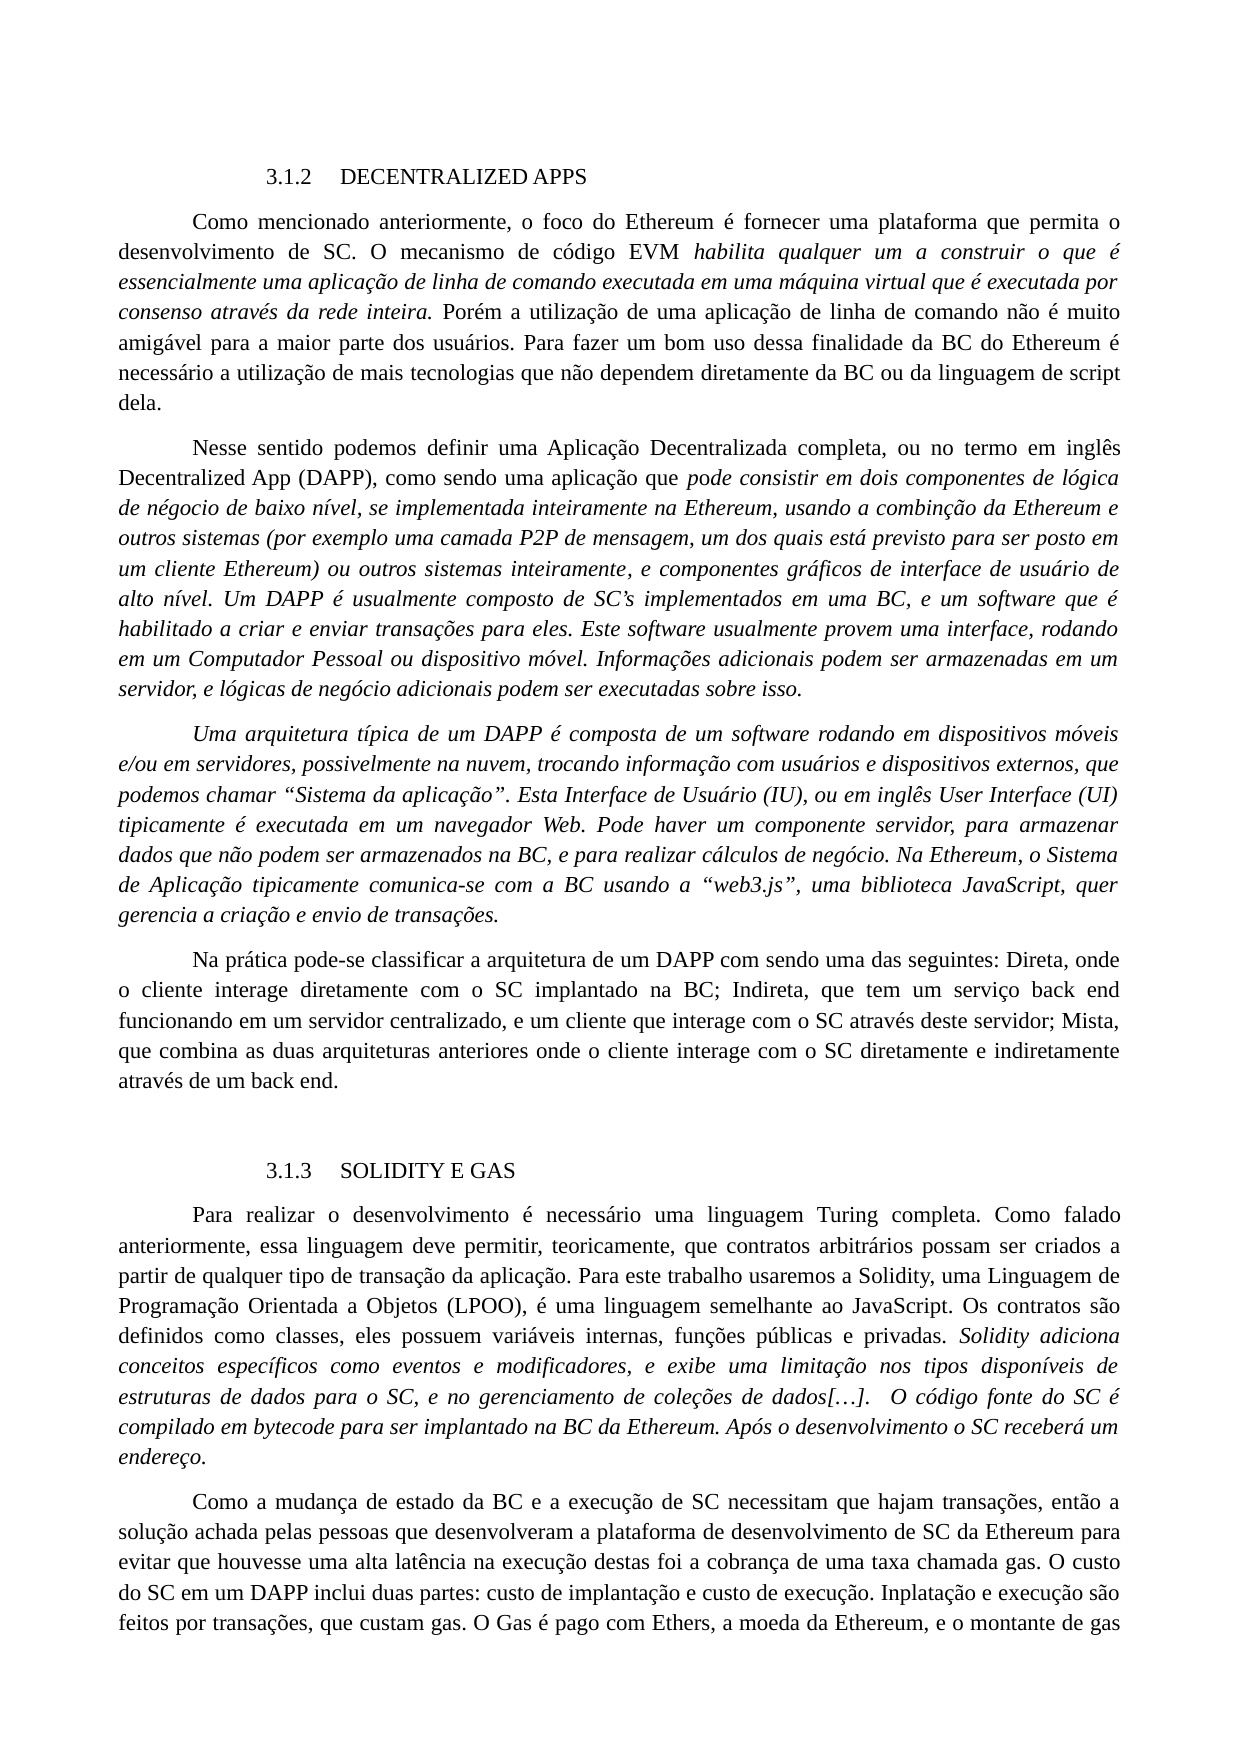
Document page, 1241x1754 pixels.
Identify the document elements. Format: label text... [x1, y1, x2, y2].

text Nesse sentido podemos definir uma Aplicação Decentralizada completa, ou no termo em inglês Decentralized App (DAPP), como sendo uma aplicação que pode consistir em dois componentes de lógica de négocio de baixo nível, se implementada inteiramente na Ethereum, usando a combinção da Ethereum e outros sistemas (por exemplo uma camada P2P de mensagem, um dos quais está previsto para ser posto em um cliente Ethereum) ou outros sistemas inteiramente, e componentes gráficos de interface de usuário de alto nível. Um DAPP é usualmente composto de SC’s implementados em uma BC, e um software que é habilitado a criar e enviar transações para eles. Este software usualmente provem uma interface, rodando em um Computador Pessoal ou dispositivo móvel. Informações adicionais podem ser armazenadas em um servidor, e lógicas de negócio adicionais podem ser executadas sobre isso. [118, 434, 1122, 702]
text Como mencionado anteriormente, o foco do Ethereum é fornecer uma plataforma que permita o desenvolvimento de SC. O mecanismo de código EVM habilita qualquer um a construir o que é essencialmente uma aplicação de linha de comando executada em uma máquina virtual que é executada por consenso através da rede inteira. Porém a utilização de uma aplicação de linha de comando não é muito amigável para a maior parte dos usuários. Para fazer um bom uso dessa finalidade da BC do Ethereum é necessário a utilização de mais tecnologias que não dependem diretamente da BC ou da linguagem de script dela. [118, 208, 1122, 415]
text Uma arquitetura típica de um DAPP é composta de um software rodando em dispositivos móveis e/ou em servidores, possivelmente na nuvem, trocando informação com usuários e dispositivos externos, que podemos chamar “Sistema da aplicação”. Esta Interface de Usuário (IU), ou em inglês User Interface (UI) tipicamente é executada em um navegador Web. Pode haver um componente servidor, para armazenar dados que não podem ser armazenados na BC, e para realizar cálculos de negócio. Na Ethereum, o Sistema de Aplicação tipicamente comunica-se com a BC usando a “web3.js”, uma biblioteca JavaScript, quer gerencia a criação e envio de transações. [118, 720, 1122, 928]
text Como a mudança de estado da BC e a execução de SC necessitam que hajam transações, então a solução achada pelas pessoas que desenvolveram a plataforma de desenvolvimento de SC da Ethereum para evitar que houvesse uma alta latência na execução destas foi a cobrança de uma taxa chamada gas. O custo do SC em um DAPP inclui duas partes: custo de implantação e custo de execução. Inplatação e execução são feitos por transações, que custam gas. O Gas é pago com Ethers, a moeda da Ethereum, e o montante de gas [118, 1488, 1122, 1635]
text 3.1.3 SOLIDITY E GAS [118, 1157, 1122, 1183]
text Para realizar o desenvolvimento é necessário uma linguagem Turing completa. Como falado anteriormente, essa linguagem deve permitir, teoricamente, que contratos arbitrários possam ser criados a partir de qualquer tipo de transação da aplicação. Para este trabalho usaremos a Solidity, uma Linguagem de Programação Orientada a Objetos (LPOO), é uma linguagem semelhante ao JavaScript. Os contratos são definidos como classes, eles possuem variáveis internas, funções públicas e privadas. Solidity adiciona conceitos específicos como eventos e modificadores, e exibe uma limitação nos tipos disponíveis de estruturas de dados para o SC, e no gerenciamento de coleções de dados[…]. O código fonte do SC é compilado em bytecode para ser implantado na BC da Ethereum. Após o desenvolvimento o SC receberá um endereço. [118, 1201, 1122, 1469]
text 3.1.2 DECENTRALIZED APPS [118, 163, 1122, 189]
text Na prática pode-se classificar a arquitetura de um DAPP com sendo uma das seguintes: Direta, onde o cliente interage diretamente com o SC implantado na BC; Indireta, que tem um serviço back end funcionando em um servidor centralizado, e um cliente que interage com o SC através deste servidor; Mista, que combina as duas arquiteturas anteriores onde o cliente interage com o SC diretamente e indiretamente através de um back end. [118, 946, 1122, 1093]
